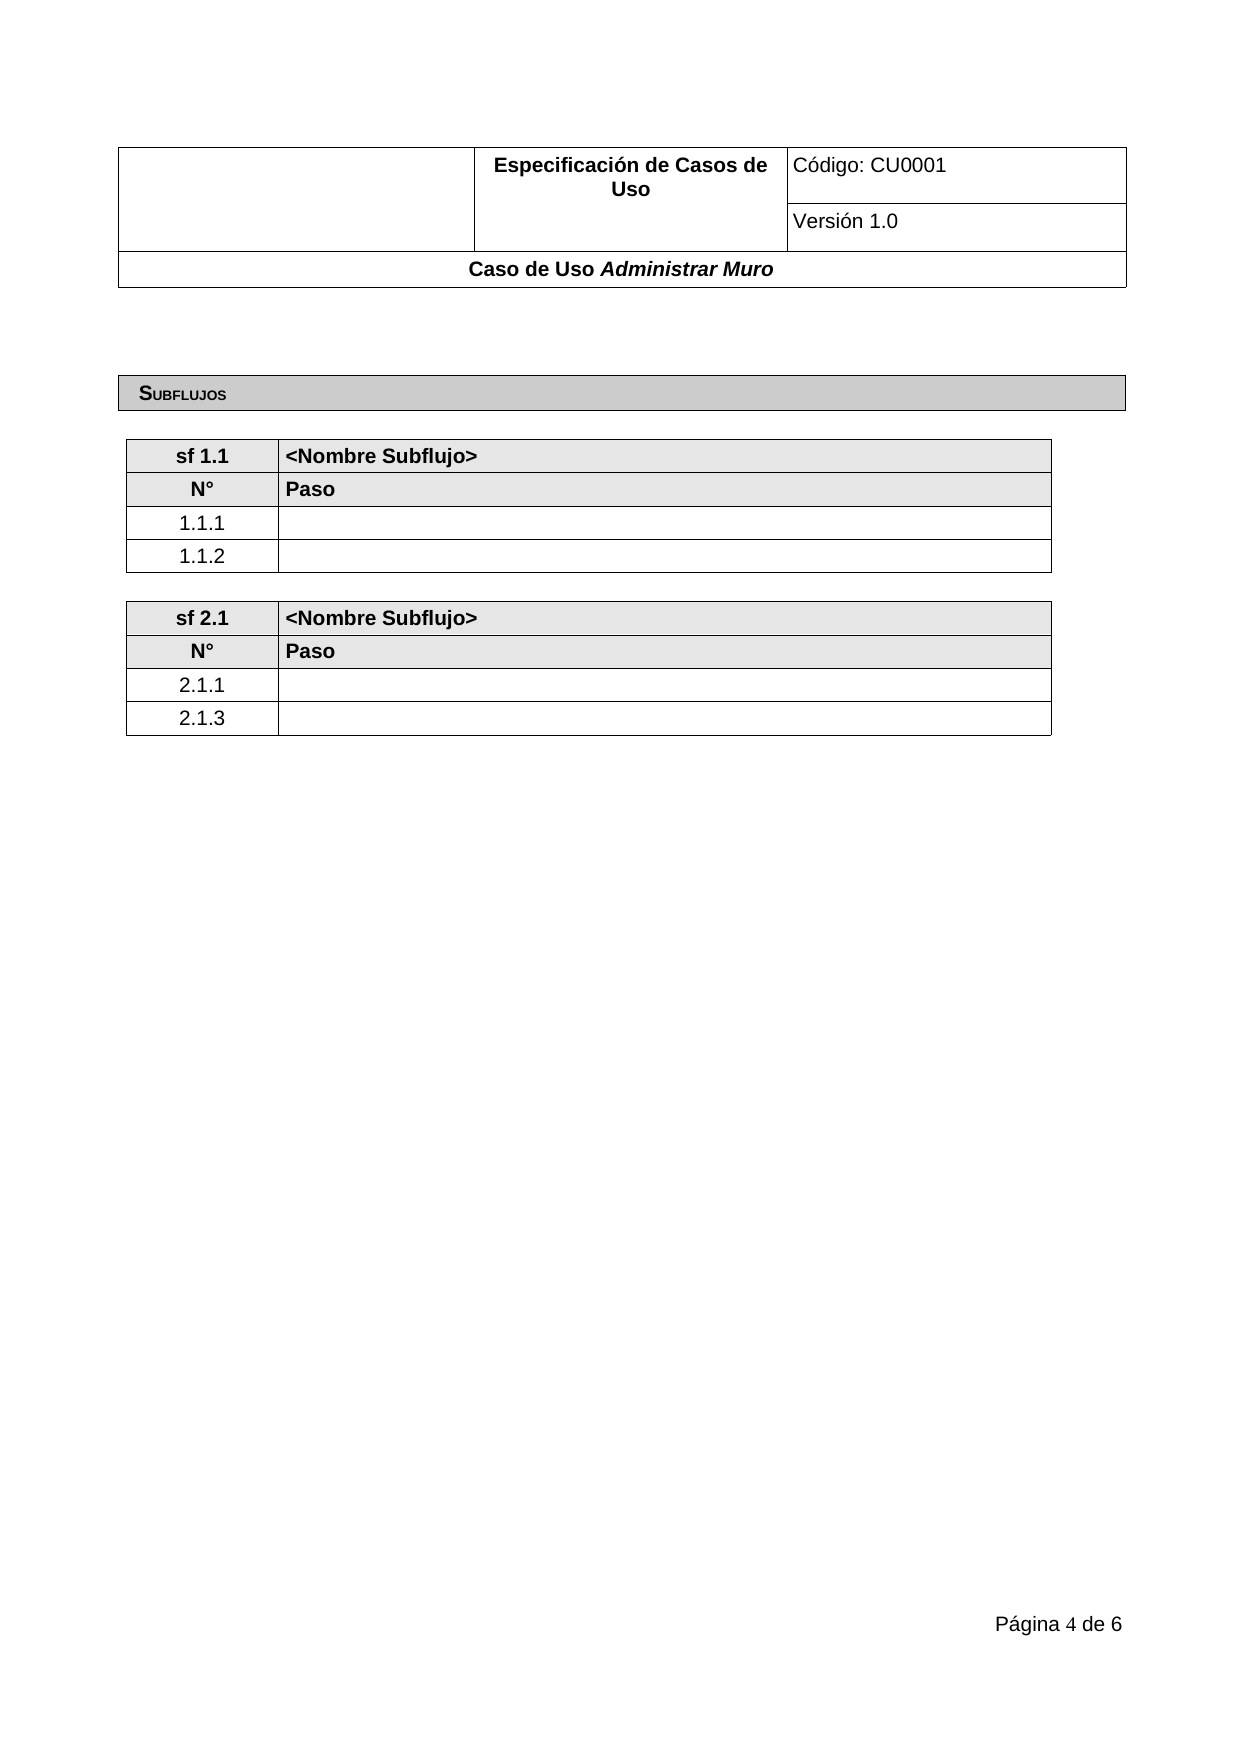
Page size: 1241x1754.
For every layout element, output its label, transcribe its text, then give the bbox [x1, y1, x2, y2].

table_header sf 1.1 [127, 440, 278, 472]
table_cell Paso [279, 636, 1051, 668]
table_cell N° [127, 473, 278, 506]
table_cell N° [127, 636, 278, 668]
table_cell [279, 540, 1051, 572]
table_cell 1.1.1 [127, 507, 278, 539]
table_cell [279, 702, 1051, 734]
table_cell [279, 507, 1051, 539]
table_header sf 2.1 [127, 602, 278, 634]
table_cell 2.1.3 [127, 702, 278, 734]
table_cell [279, 669, 1051, 701]
table_header Subflujos [119, 376, 1125, 410]
table_cell Paso [279, 473, 1051, 506]
table_cell 1.1.2 [127, 540, 278, 572]
table_header <Nombre Subflujo> [279, 440, 1051, 472]
table_header <Nombre Subflujo> [279, 602, 1051, 634]
table_cell 2.1.1 [127, 669, 278, 701]
